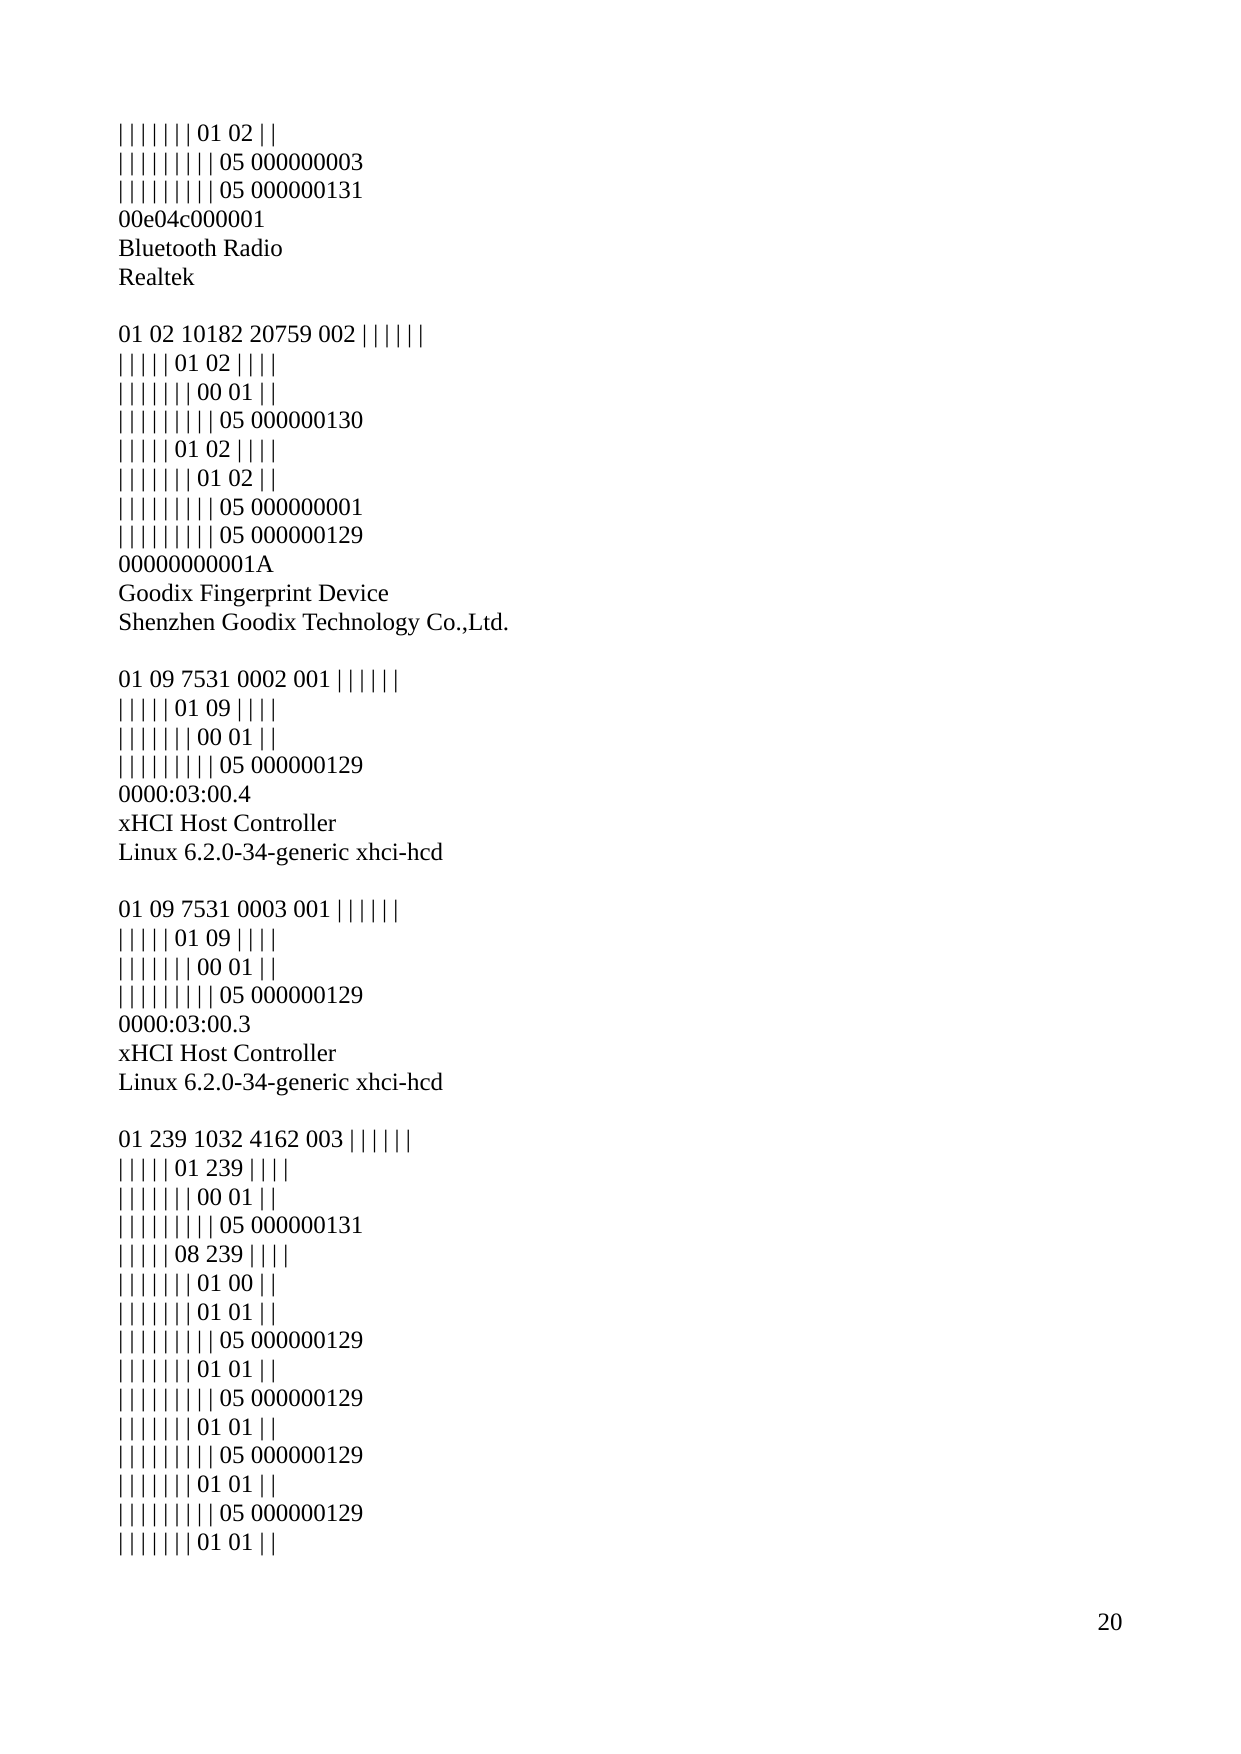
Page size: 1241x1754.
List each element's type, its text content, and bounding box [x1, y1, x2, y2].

text | | | | | | | 01 01 | | [118, 1297, 1122, 1326]
text | | | | | | | 00 01 | | [118, 722, 1122, 751]
text | | | | | | | 01 01 | | [118, 1354, 1122, 1383]
text | | | | | | | 01 02 | | [118, 463, 1122, 492]
text | | | | | | | | | 05 000000131 [118, 176, 1122, 204]
text | | | | | 08 239 | | | | [118, 1239, 1122, 1268]
text 01 239 1032 4162 003 | | | | | | [118, 1124, 1122, 1153]
text 0000:03:00.3 [118, 1009, 1122, 1038]
text | | | | | | | | | 05 000000129 [118, 1326, 1122, 1354]
text xHCI Host Controller [118, 808, 1122, 837]
text | | | | | | | 00 01 | | [118, 1182, 1122, 1211]
text | | | | | 01 09 | | | | [118, 923, 1122, 952]
text 0000:03:00.4 [118, 779, 1122, 808]
text | | | | | | | 01 02 | | [118, 118, 1122, 147]
text | | | | | | | 00 01 | | [118, 377, 1122, 406]
text xHCI Host Controller [118, 1038, 1122, 1067]
text 01 02 10182 20759 002 | | | | | | [118, 319, 1122, 348]
text | | | | | | | | | 05 000000130 [118, 406, 1122, 434]
text | | | | | | | 01 01 | | [118, 1412, 1122, 1441]
text | | | | | | | | | 05 000000003 [118, 147, 1122, 176]
text Linux 6.2.0-34-generic xhci-hcd [118, 837, 1122, 866]
text 01 09 7531 0003 001 | | | | | | [118, 894, 1122, 923]
text | | | | | | | | | 05 000000129 [118, 521, 1122, 549]
text | | | | | | | | | 05 000000129 [118, 981, 1122, 1009]
text | | | | | | | | | 05 000000001 [118, 492, 1122, 521]
text 01 09 7531 0002 001 | | | | | | [118, 664, 1122, 693]
text Linux 6.2.0-34-generic xhci-hcd [118, 1067, 1122, 1096]
text 00e04c000001 [118, 204, 1122, 233]
text Bluetooth Radio [118, 233, 1122, 262]
text | | | | | | | | | 05 000000129 [118, 751, 1122, 779]
text | | | | | | | 00 01 | | [118, 952, 1122, 981]
text | | | | | | | 01 01 | | [118, 1527, 1122, 1556]
text | | | | | | | | | 05 000000129 [118, 1383, 1122, 1412]
text | | | | | | | | | 05 000000131 [118, 1211, 1122, 1239]
text Shenzhen Goodix Technology Co.,Ltd. [118, 607, 1122, 636]
text | | | | | 01 239 | | | | [118, 1153, 1122, 1182]
text | | | | | 01 09 | | | | [118, 693, 1122, 722]
text | | | | | | | 01 01 | | [118, 1469, 1122, 1498]
text | | | | | 01 02 | | | | [118, 348, 1122, 377]
text | | | | | | | | | 05 000000129 [118, 1441, 1122, 1469]
text | | | | | | | 01 00 | | [118, 1268, 1122, 1297]
text Goodix Fingerprint Device [118, 578, 1122, 607]
text Realtek [118, 262, 1122, 291]
text | | | | | | | | | 05 000000129 [118, 1498, 1122, 1527]
text | | | | | 01 02 | | | | [118, 434, 1122, 463]
text 00000000001A [118, 549, 1122, 578]
